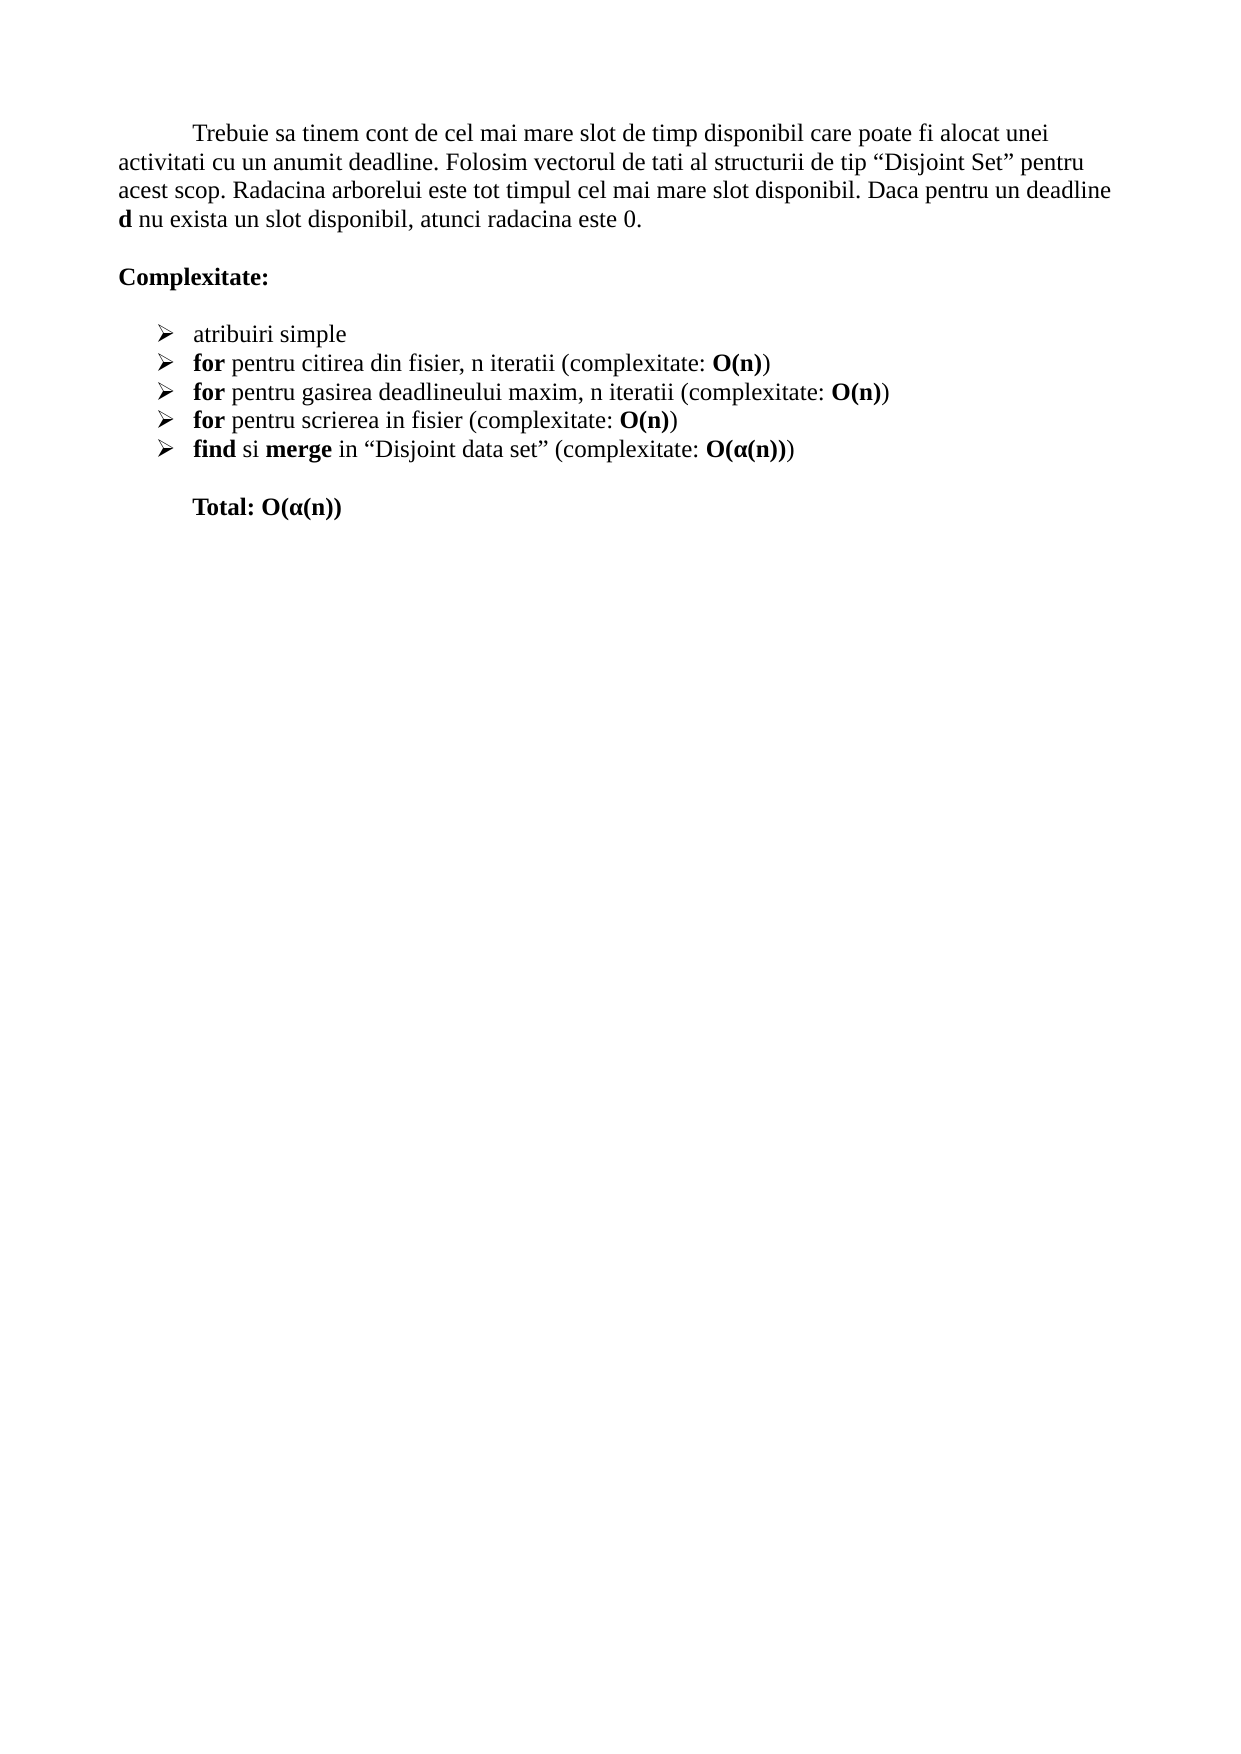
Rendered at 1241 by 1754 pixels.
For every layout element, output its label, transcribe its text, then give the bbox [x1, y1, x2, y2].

text Trebuie sa tinem cont de cel mai mare slot de timp disponibil care poate fi alocat unei activitati cu un anumit deadline. Folosim vectorul de tati al structurii de tip “Disjoint Set” pentru acest scop. Radacina arborelui este tot timpul cel mai mare slot disponibil. Daca pentru un deadline d nu exista un slot disponibil, atunci radacina este 0. [118, 118, 1122, 233]
list find si merge in “Disjoint data set” (complexitate: O(α(n))) [156, 434, 1122, 463]
text Complexitate: [118, 262, 1122, 291]
text Total: O(α(n)) [118, 492, 1122, 521]
list for pentru gasirea deadlineului maxim, n iteratii (complexitate: O(n)) [156, 377, 1122, 406]
list for pentru scrierea in fisier (complexitate: O(n)) [156, 406, 1122, 434]
list atribuiri simple [156, 319, 1122, 348]
list for pentru citirea din fisier, n iteratii (complexitate: O(n)) [156, 348, 1122, 377]
